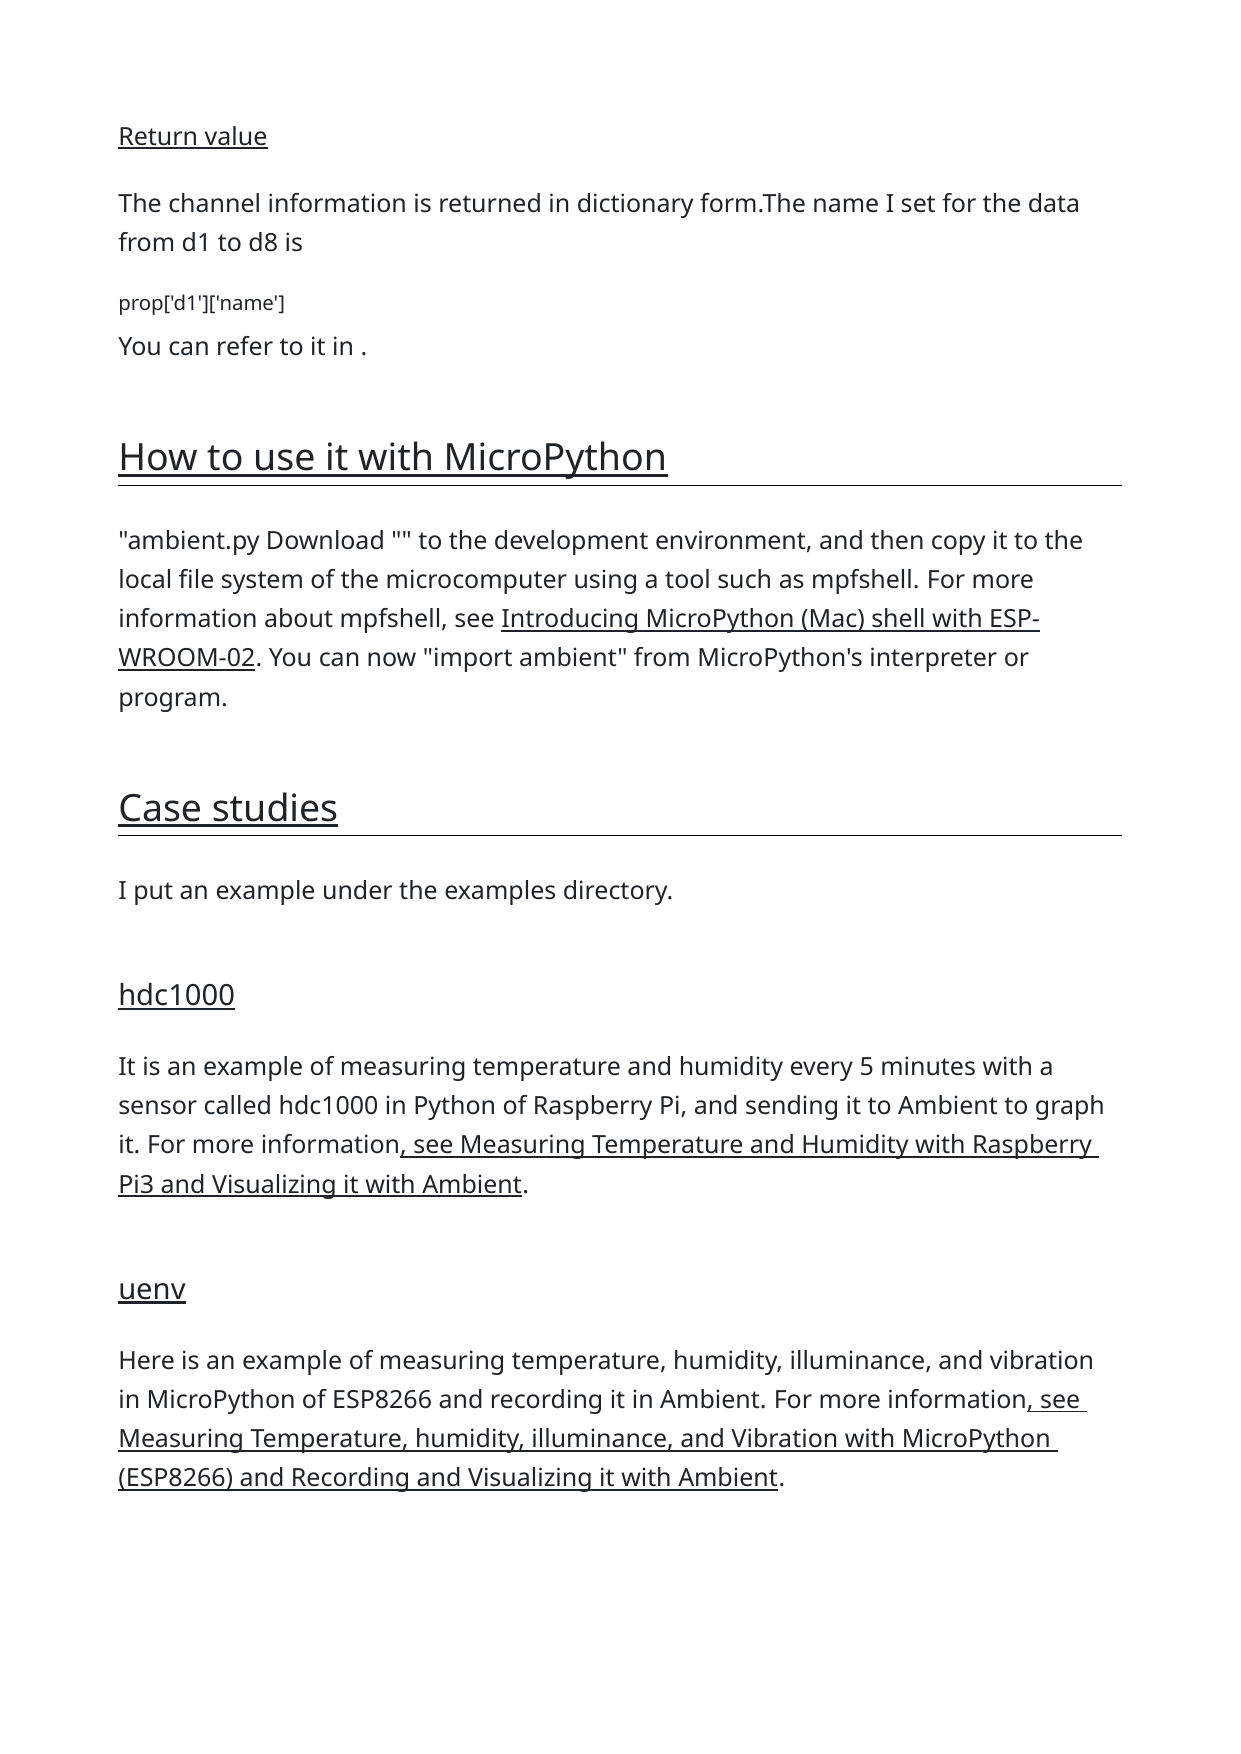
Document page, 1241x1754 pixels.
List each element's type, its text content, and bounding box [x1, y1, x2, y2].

text You can refer to it in . [118, 329, 1122, 363]
text I put an example under the examples directory. [118, 873, 1122, 907]
subtitle Return value [118, 118, 1122, 152]
text The channel information is returned in dictionary form.The name I set for the data from d1 to d8 is [118, 186, 1122, 259]
text Here is an example of measuring temperature, humidity, illuminance, and vibration in MicroPython of ESP8266 and recording it in Ambient. For more information, see Measuring Temperature, humidity, illuminance, and Vibration with MicroPython (ESP8266) and Recording and Visualizing it with Ambient. [118, 1343, 1122, 1494]
subtitle uenv [118, 1268, 1122, 1308]
text "ambient.py Download "" to the development environment, and then copy it to the local file system of the microcomputer using a tool such as mpfshell. For more information about mpfshell, see Introducing MicroPython (Mac) shell with ESP-WROOM-02. You can now "import ambient" from MicroPython's interpreter or program. [118, 522, 1122, 713]
text It is an example of measuring temperature and humidity every 5 minutes with a sensor called hdc1000 in Python of Raspberry Pi, and sending it to Ambient to graph it. For more information, see Measuring Temperature and Humidity with Raspberry Pi3 and Visualizing it with Ambient. [118, 1049, 1122, 1200]
subtitle Case studies [118, 781, 1122, 835]
text prop['d1']['name'] [118, 289, 1122, 317]
subtitle hdc1000 [118, 974, 1122, 1014]
subtitle How to use it with MicroPython [118, 431, 1122, 485]
